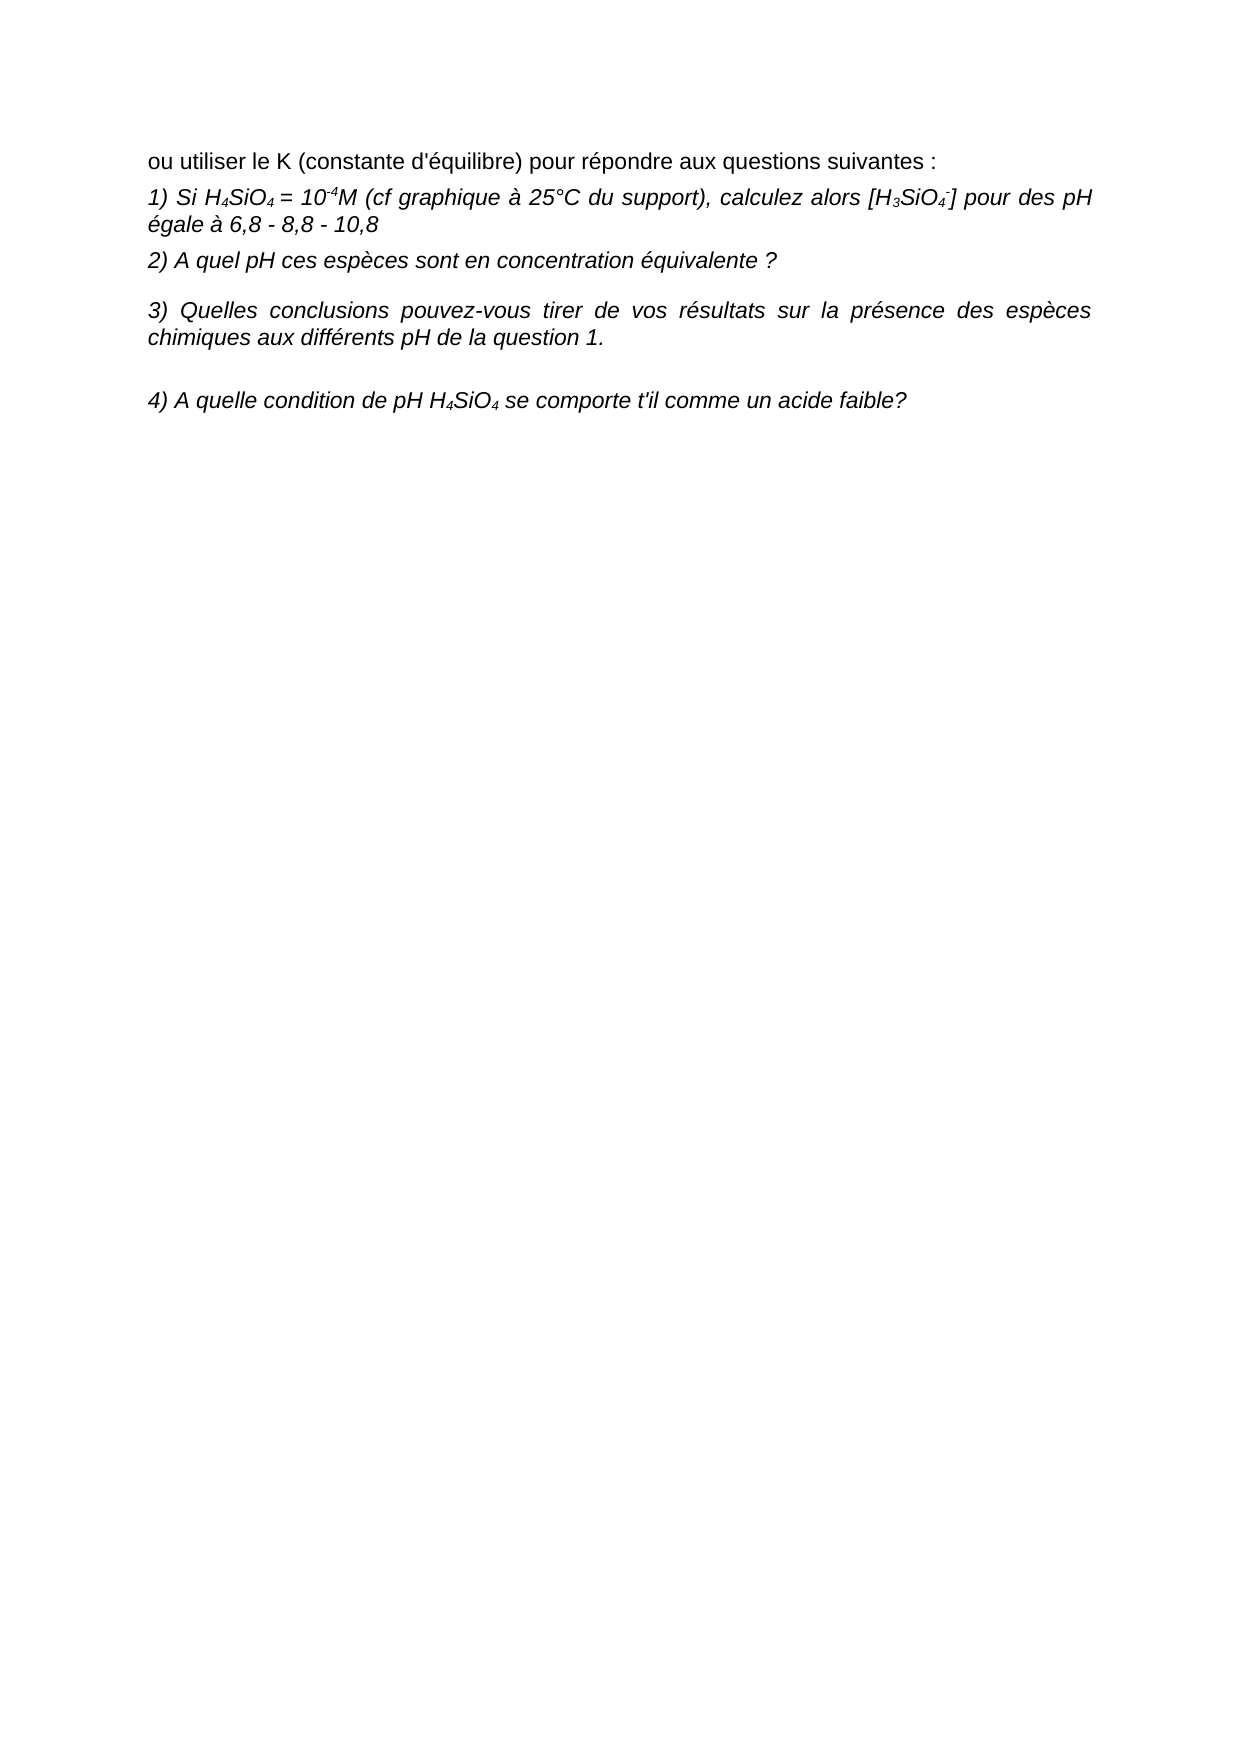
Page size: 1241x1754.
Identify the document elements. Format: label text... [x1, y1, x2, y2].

text 1) Si H4SiO4 = 10-4M (cf graphique à 25°C du support), calculez alors [H3SiO4-] pour des pH égale à 6,8 - 8,8 - 10,8 [148, 184, 1093, 237]
text 2) A quel pH ces espèces sont en concentration équivalente ? [148, 247, 1093, 274]
text 3) Quelles conclusions pouvez-vous tirer de vos résultats sur la présence des espèces chimiques aux différents pH de la question 1. [148, 297, 1093, 350]
text 4) A quelle condition de pH H4SiO4 se comporte t'il comme un acide faible? [148, 387, 1093, 413]
text ou utiliser le K (constante d'équilibre) pour répondre aux questions suivantes : [148, 148, 1093, 174]
